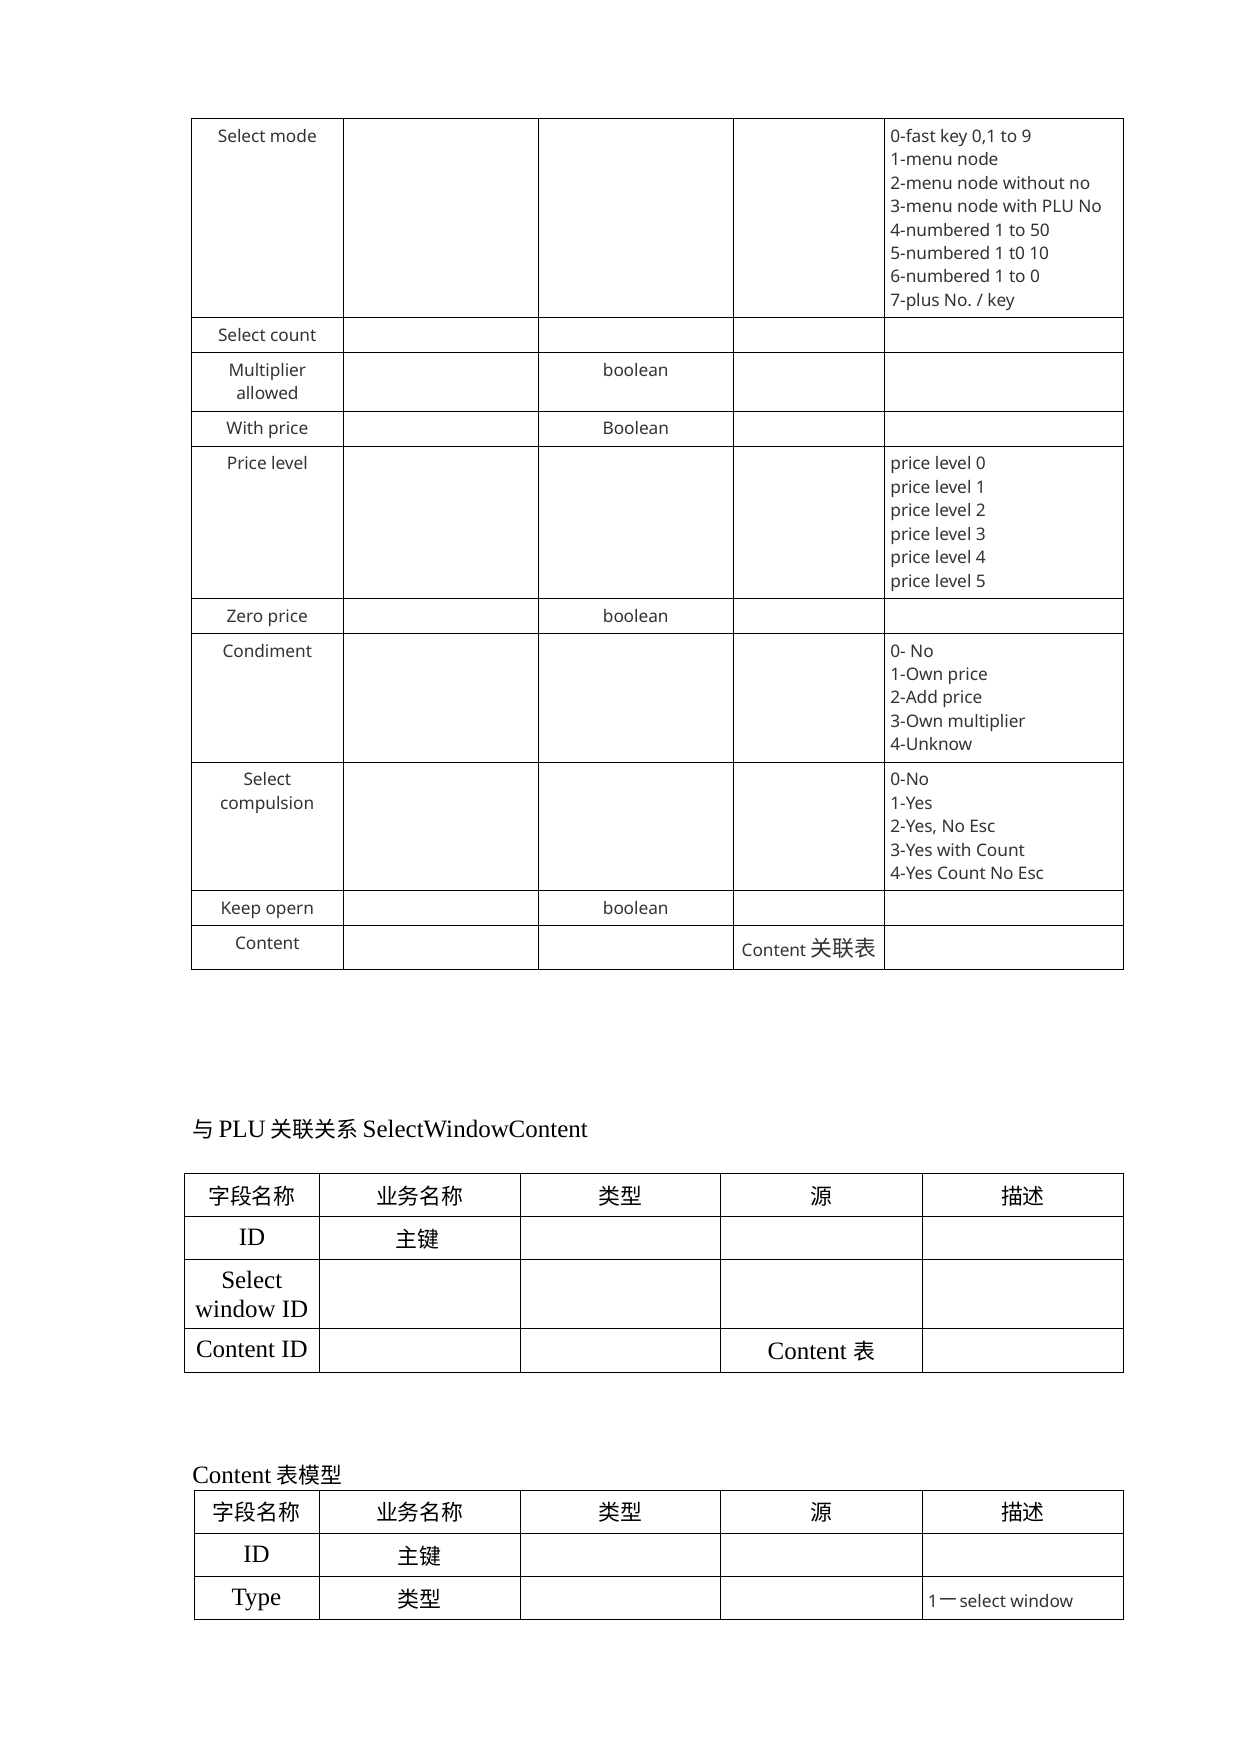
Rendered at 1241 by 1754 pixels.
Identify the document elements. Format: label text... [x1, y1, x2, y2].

table_cell 1－select window [923, 1577, 1123, 1619]
table_cell Condiment [192, 634, 343, 762]
table_cell [923, 1217, 1123, 1259]
table_header 描述 [923, 1174, 1123, 1216]
table_cell [885, 599, 1123, 633]
table_cell [521, 1260, 720, 1328]
table_cell [721, 1260, 922, 1328]
table_cell [344, 318, 538, 352]
table_header 字段名称 [185, 1174, 319, 1216]
table_cell Price level [192, 447, 343, 598]
table_cell Select mode [192, 119, 343, 317]
table_header 业务名称 [320, 1174, 520, 1216]
table_cell 类型 [320, 1577, 520, 1619]
table_cell [539, 447, 733, 598]
table_cell [885, 412, 1123, 446]
table_cell Select count [192, 318, 343, 352]
table_cell [734, 447, 884, 598]
table_cell [734, 412, 884, 446]
table_cell [721, 1577, 922, 1619]
table_cell Content [192, 926, 343, 968]
table_cell price level 0 price level 1 price level 2 price level 3 price level 4 price level 5 [885, 447, 1123, 598]
table_cell [521, 1329, 720, 1372]
table_cell Content 关联表 [734, 926, 884, 968]
table_cell [734, 318, 884, 352]
table_cell [521, 1577, 720, 1619]
table_cell [721, 1534, 922, 1576]
table_cell [885, 353, 1123, 411]
table_cell 0-No 1-Yes 2-Yes, No Esc 3-Yes with Count 4-Yes Count No Esc [885, 763, 1123, 890]
table_cell [344, 926, 538, 968]
table_header 业务名称 [320, 1491, 520, 1533]
table_cell [734, 763, 884, 890]
table_cell boolean [539, 891, 733, 925]
table_cell [539, 634, 733, 762]
table_cell [734, 599, 884, 633]
table_cell Type [195, 1577, 319, 1619]
table_cell [539, 318, 733, 352]
table_cell Select compulsion [192, 763, 343, 890]
text Content表模型 [118, 1458, 1122, 1489]
text 与PLU关联关系SelectWindowContent [118, 1112, 1122, 1144]
table_cell [539, 119, 733, 317]
table_cell Select window ID [185, 1260, 319, 1328]
table_cell [344, 763, 538, 890]
table_cell [344, 891, 538, 925]
table_cell 主键 [320, 1217, 520, 1259]
table_cell With price [192, 412, 343, 446]
table_header 源 [721, 1491, 922, 1533]
table_cell [344, 447, 538, 598]
table_cell 0-fast key 0,1 to 9 1-menu node 2-menu node without no 3-menu node with PLU No 4-numbered 1 to 50 5-numbered 1 t0 10 6-numbered 1 to 0 7-plus No. / key [885, 119, 1123, 317]
table_cell [734, 119, 884, 317]
table_cell ID [195, 1534, 319, 1576]
table_cell [344, 353, 538, 411]
table_cell [320, 1329, 520, 1372]
table_header 类型 [521, 1491, 720, 1533]
table_cell [923, 1534, 1123, 1576]
table_cell [734, 891, 884, 925]
table_cell Content ID [185, 1329, 319, 1372]
table_cell ID [185, 1217, 319, 1259]
table_header 字段名称 [195, 1491, 319, 1533]
table_cell Keep opern [192, 891, 343, 925]
table_cell [344, 599, 538, 633]
table_cell 主键 [320, 1534, 520, 1576]
table_cell [539, 763, 733, 890]
table_cell [885, 926, 1123, 968]
table_cell [320, 1260, 520, 1328]
table_cell [734, 353, 884, 411]
table_cell Content 表 [721, 1329, 922, 1372]
table_cell [344, 412, 538, 446]
table_cell [734, 634, 884, 762]
table_cell 0- No 1-Own price 2-Add price 3-Own multiplier 4-Unknow [885, 634, 1123, 762]
table_cell Boolean [539, 412, 733, 446]
table_cell [521, 1534, 720, 1576]
table_header 源 [721, 1174, 922, 1216]
table_cell boolean [539, 353, 733, 411]
table_cell boolean [539, 599, 733, 633]
table_cell [885, 891, 1123, 925]
table_cell [521, 1217, 720, 1259]
table_cell [721, 1217, 922, 1259]
table_header 描述 [923, 1491, 1123, 1533]
table_header 类型 [521, 1174, 720, 1216]
table_cell Multiplier allowed [192, 353, 343, 411]
table_cell [344, 119, 538, 317]
table_cell [885, 318, 1123, 352]
table_cell [344, 634, 538, 762]
table_cell Zero price [192, 599, 343, 633]
table_cell [923, 1260, 1123, 1328]
table_cell [923, 1329, 1123, 1372]
table_cell [539, 926, 733, 968]
